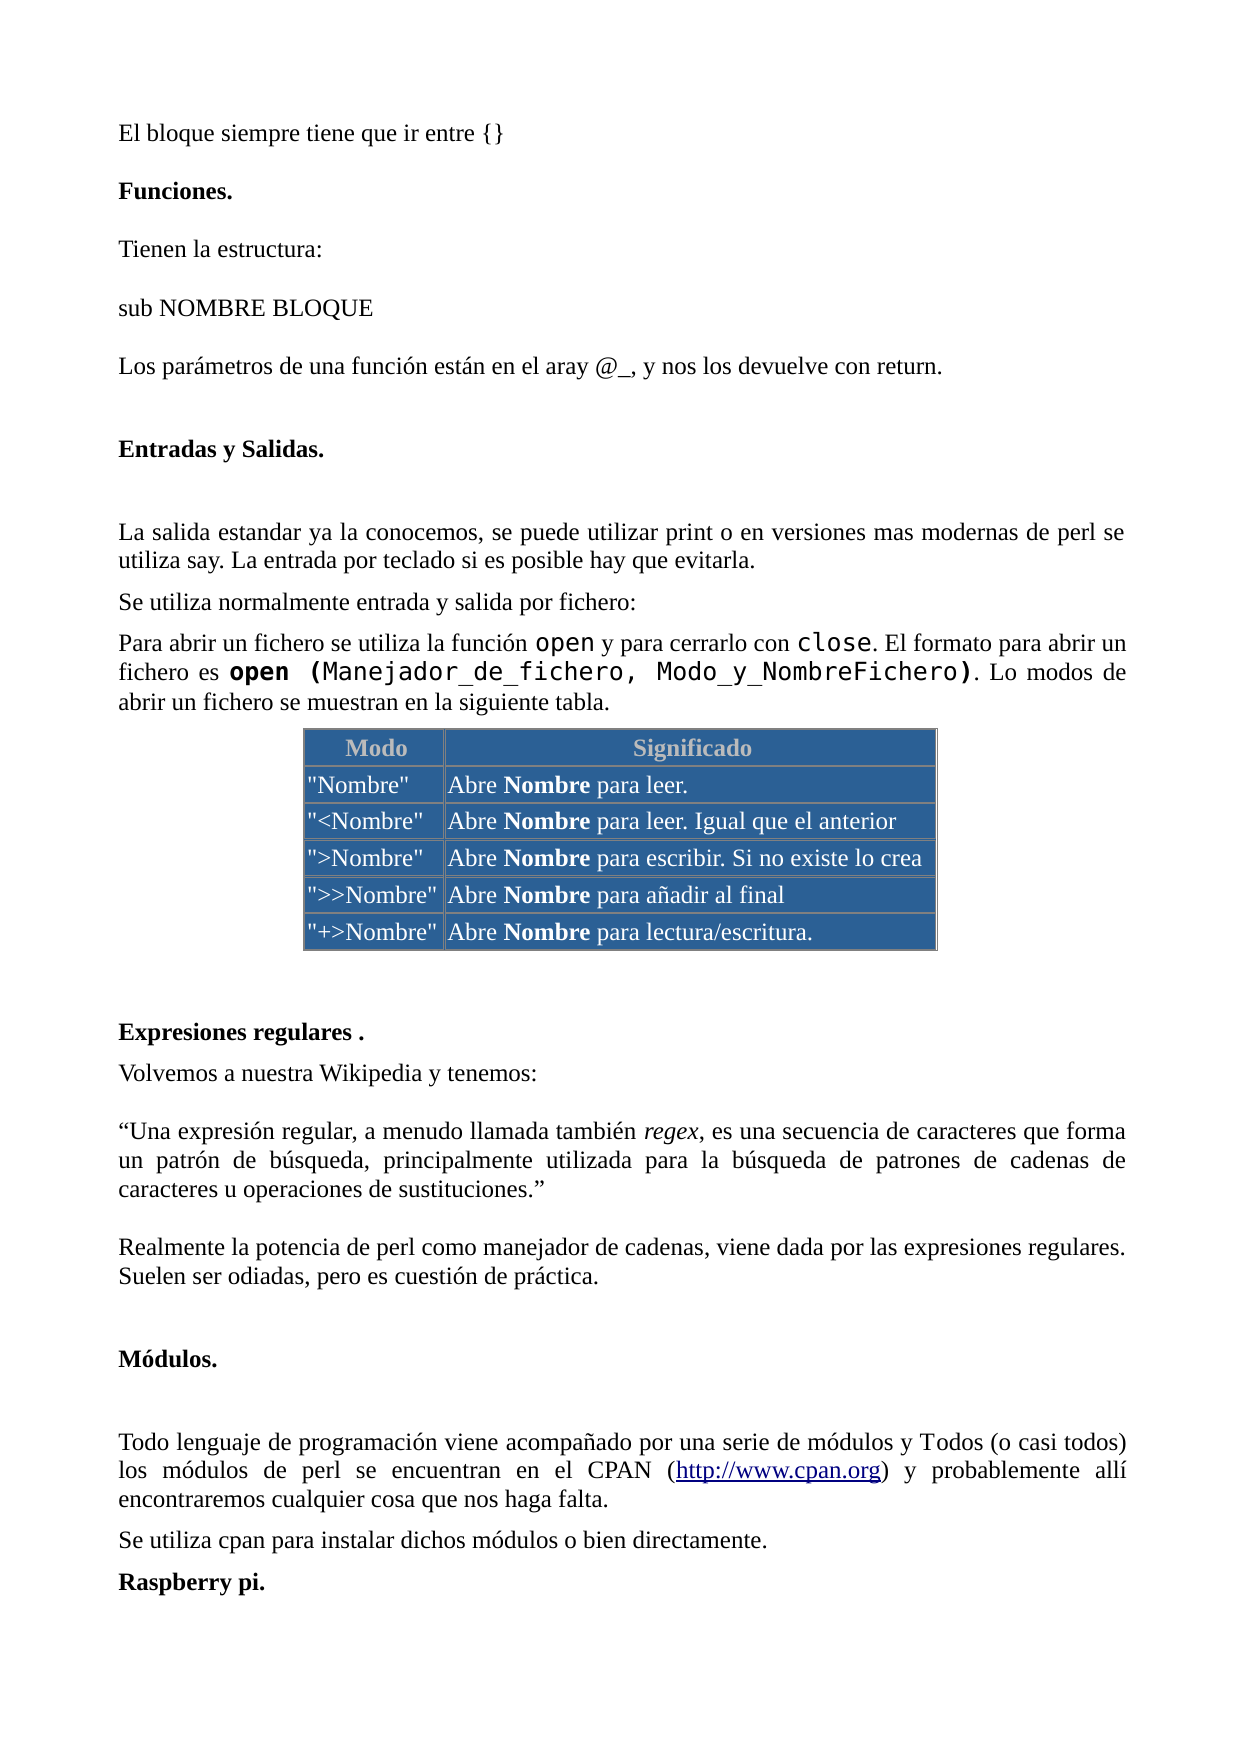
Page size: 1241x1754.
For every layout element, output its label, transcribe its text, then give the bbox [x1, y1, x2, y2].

text Raspberry pi. [118, 1567, 1127, 1595]
text sub NOMBRE BLOQUE [118, 293, 1127, 322]
subtitle Expresiones regulares . [118, 1017, 1127, 1046]
text Tienen la estructura: [118, 234, 1127, 263]
table_cell ">>Nombre" [305, 878, 443, 912]
text “Una expresión regular, a menudo llamada también regex, es una secuencia de caracteres que forma un patrón de búsqueda, principalmente utilizada para la búsqueda de patrones de cadenas de caracteres u operaciones de sustituciones.” [118, 1116, 1127, 1203]
text Funciones. [118, 176, 1127, 205]
table_cell "+>Nombre" [305, 914, 443, 948]
table_cell Abre Nombre para leer. Igual que el anterior [446, 804, 935, 838]
text Realmente la potencia de perl como manejador de cadenas, viene dada por las expresiones regulares. Suelen ser odiadas, pero es cuestión de práctica. [118, 1232, 1127, 1289]
text Volvemos a nuestra Wikipedia y tenemos: [118, 1058, 1127, 1087]
table_cell ">Nombre" [305, 841, 443, 875]
text Se utiliza cpan para instalar dichos módulos o bien directamente. [118, 1525, 1127, 1554]
table_cell Abre Nombre para leer. [446, 767, 935, 801]
table_header Significado [446, 730, 935, 764]
subtitle Módulos. [118, 1344, 1127, 1373]
table_cell Abre Nombre para escribir. Si no existe lo crea [446, 841, 935, 875]
table_cell "<Nombre" [305, 804, 443, 838]
table_cell "Nombre" [305, 767, 443, 801]
text Los parámetros de una función están en el aray @_, y nos los devuelve con return. [118, 351, 1127, 380]
text La salida estandar ya la conocemos, se puede utilizar print o en versiones mas modernas de perl se utiliza say. La entrada por teclado si es posible hay que evitarla. [118, 517, 1127, 574]
table_cell Abre Nombre para lectura/escritura. [446, 914, 935, 948]
table_header Modo [305, 730, 443, 764]
text El bloque siempre tiene que ir entre {} [118, 118, 1127, 147]
subtitle Entradas y Salidas. [118, 434, 1127, 463]
table_cell Abre Nombre para añadir al final [446, 878, 935, 912]
text Para abrir un fichero se utiliza la función open y para cerrarlo con close. El formato para abrir un fichero es open (Manejador_de_fichero, Modo_y_NombreFichero). Lo modos de abrir un fichero se muestran en la siguiente tabla. [118, 628, 1127, 715]
text Se utiliza normalmente entrada y salida por fichero: [118, 587, 1127, 616]
text Todo lenguaje de programación viene acompañado por una serie de módulos y Todos (o casi todos) los módulos de perl se encuentran en el CPAN (http://www.cpan.org) y probablemente allí encontraremos cualquier cosa que nos haga falta. [118, 1427, 1127, 1513]
